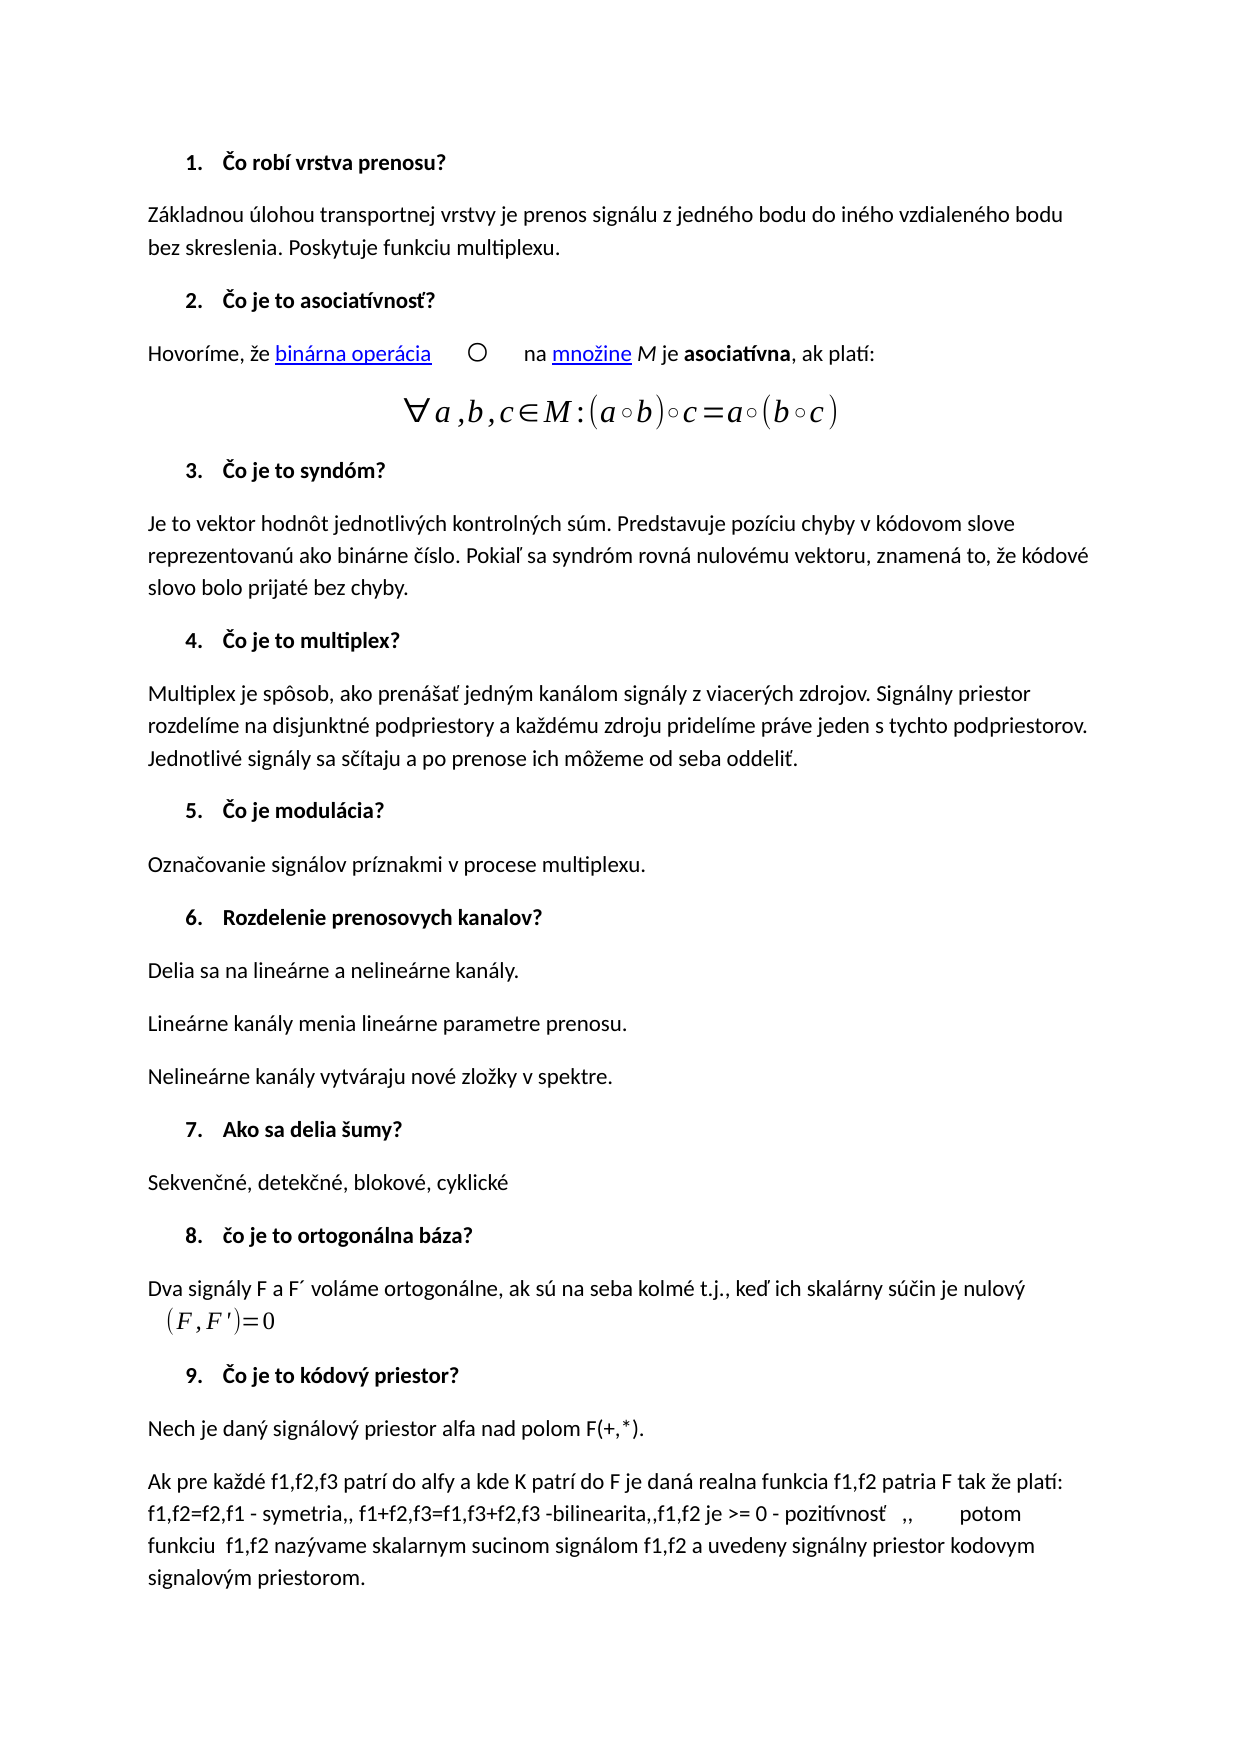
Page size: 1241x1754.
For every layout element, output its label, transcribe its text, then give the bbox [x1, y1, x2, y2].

list Ako sa delia šumy? [185, 1115, 1093, 1143]
text Ak pre každé f1,f2,f3 patrí do alfy a kde K patrí do F je daná realna funkcia f1,f2 patria F tak že platí: f1,f2=f2,f1 - symetria,, f1+f2,f3=f1,f3+f2,f3 -bilinearita,,f1,f2 je >= 0 - pozitívnosť ,, potom funkciu f1,f2 nazývame skalarnym sucinom signálom f1,f2 a uvedeny signálny priestor kodovym signalovým priestorom. [148, 1467, 1093, 1592]
text Základnou úlohou transportnej vrstvy je prenos signálu z jedného bodu do iného vzdialeného bodu bez skreslenia. Poskytuje funkciu multiplexu. [148, 201, 1093, 261]
list Čo je modulácia? [185, 797, 1093, 825]
text Lineárne kanály menia lineárne parametre prenosu. [148, 1009, 1093, 1037]
text Delia sa na lineárne a nelineárne kanály. [148, 956, 1093, 984]
text Sekvenčné, detekčné, blokové, cyklické [148, 1168, 1093, 1196]
list Rozdelenie prenosovych kanalov? [185, 903, 1093, 931]
text Nelineárne kanály vytváraju nové zložky v spektre. [148, 1062, 1093, 1090]
text Hovoríme, že binárna operácia na množine M je asociatívna, ak platí: [148, 339, 1093, 367]
list Čo je to kódový priestor? [185, 1361, 1093, 1389]
text Nech je daný signálový priestor alfa nad polom F(+,*). [148, 1414, 1093, 1442]
list Čo robí vrstva prenosu? [185, 148, 1093, 176]
text Označovanie signálov príznakmi v procese multiplexu. [148, 850, 1093, 878]
list Čo je to multiplex? [185, 626, 1093, 654]
list čo je to ortogonálna báza? [185, 1221, 1093, 1249]
list Čo je to asociatívnosť? [185, 286, 1093, 314]
text Dva signály F a F´ voláme ortogonálne, ak sú na seba kolmé t.j., keď ich skalárny súčin je nulový [148, 1274, 1093, 1336]
text Je to vektor hodnôt jednotlivých kontrolných súm. Predstavuje pozíciu chyby v kódovom slove reprezentovanú ako binárne číslo. Pokiaľ sa syndróm rovná nulovému vektoru, znamená to, že kódové slovo bolo prijaté bez chyby. [148, 509, 1093, 601]
list Čo je to syndóm? [185, 456, 1093, 484]
text Multiplex je spôsob, ako prenášať jedným kanálom signály z viacerých zdrojov. Signálny priestor rozdelíme na disjunktné podpriestory a každému zdroju pridelíme práve jeden s tychto podpriestorov. Jednotlivé signály sa sčítaju a po prenose ich môžeme od seba oddeliť. [148, 679, 1093, 772]
